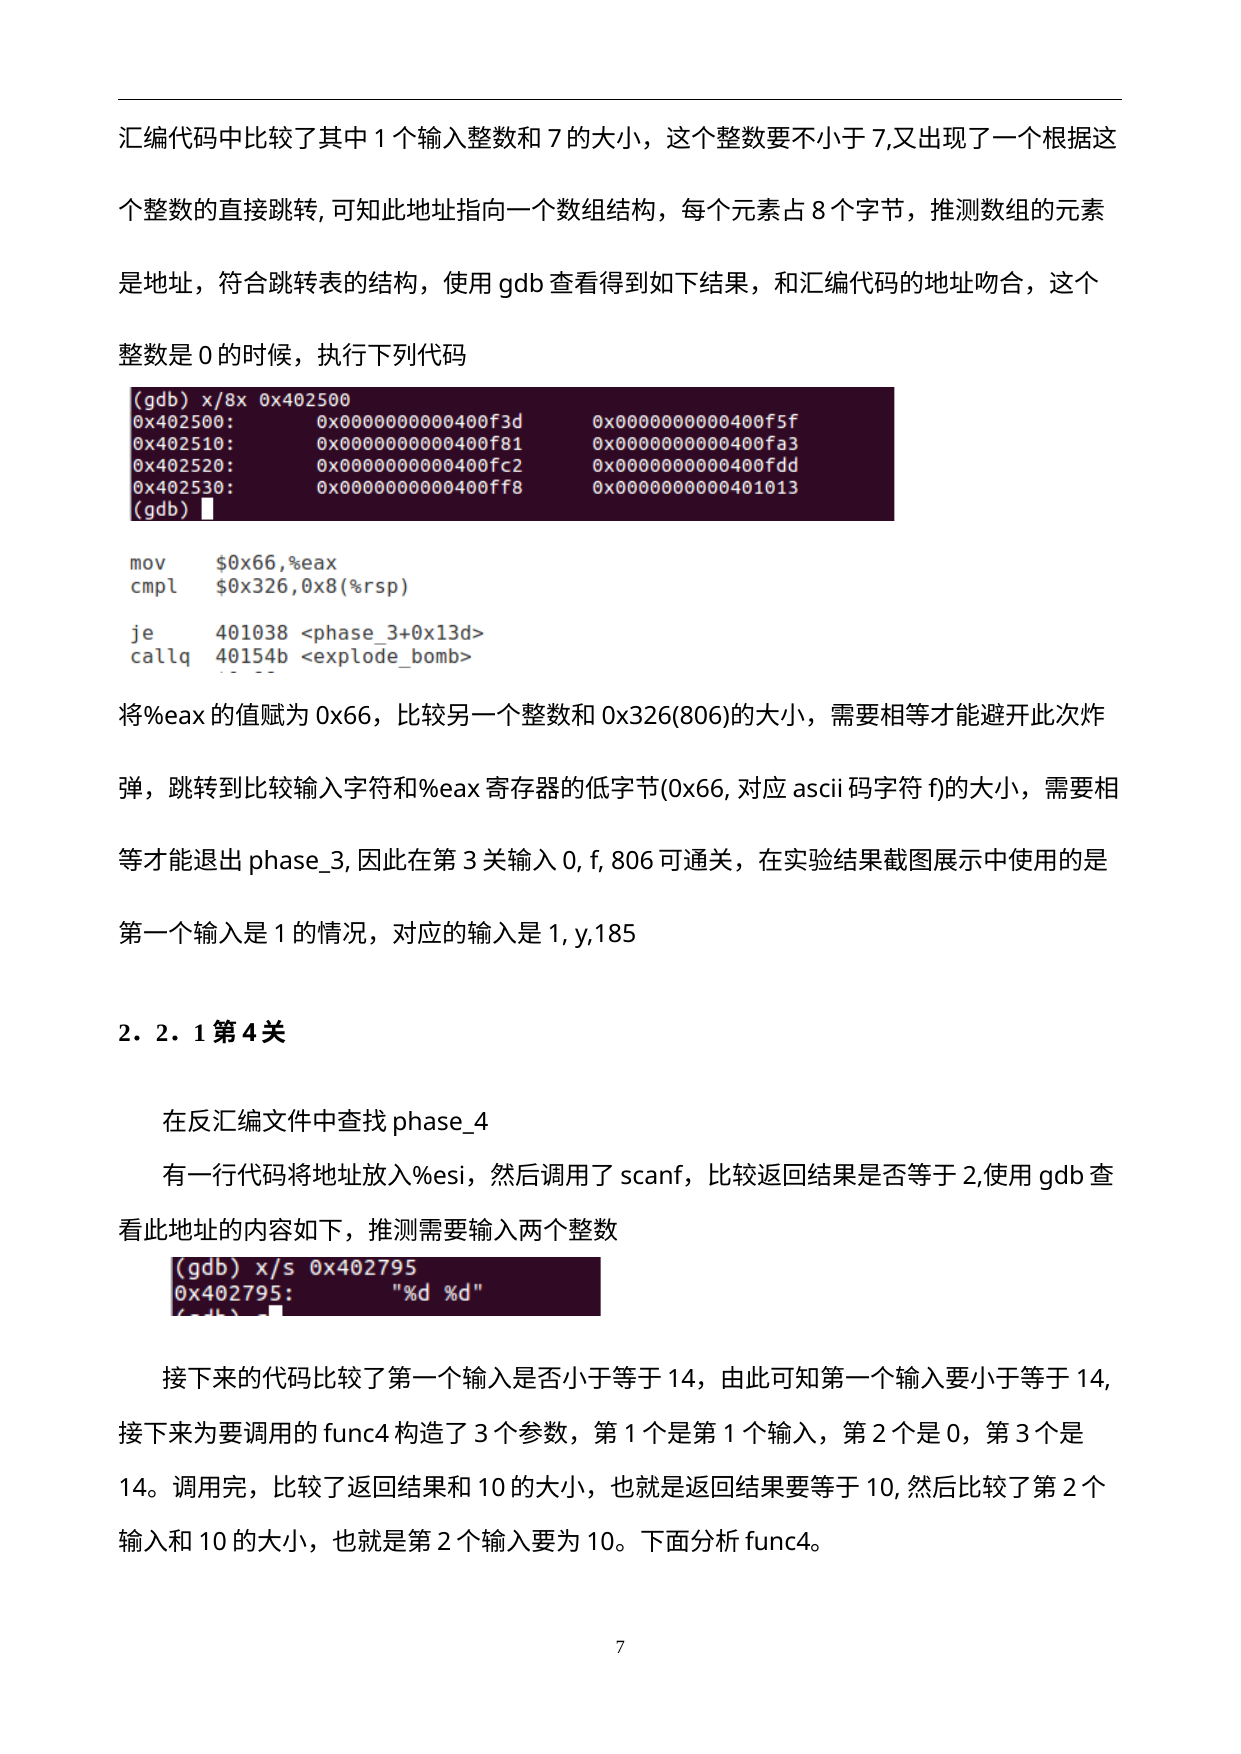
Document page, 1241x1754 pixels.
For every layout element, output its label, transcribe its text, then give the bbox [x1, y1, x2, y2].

text 汇编代码中比较了其中1个输入整数和7的大小，这个整数要不小于7,又出现了一个根据这个整数的直接跳转, 可知此地址指向一个数组结构，每个元素占8个字节，推测数组的元素是地址，符合跳转表的结构，使用gdb查看得到如下结果，和汇编代码的地址吻合，这个整数是0的时候，执行下列代码 [118, 118, 1122, 372]
text 在反汇编文件中查找phase_4 [118, 1101, 1122, 1138]
text 接下来的代码比较了第一个输入是否小于等于14，由此可知第一个输入要小于等于14,接下来为要调用的func4构造了3个参数，第1个是第1个输入，第2个是0，第3个是14。调用完，比较了返回结果和10的大小，也就是返回结果要等于10, 然后比较了第2个输入和10的大小，也就是第2个输入要为10。下面分析func4。 [118, 1359, 1122, 1558]
subtitle 2．2．1 第4关 [118, 1013, 1122, 1049]
text 将%eax的值赋为0x66，比较另一个整数和0x326(806)的大小，需要相等才能避开此次炸弹，跳转到比较输入字符和%eax寄存器的低字节(0x66, 对应ascii码字符f)的大小，需要相等才能退出phase_3, 因此在第3关输入0, f, 806可通关，在实验结果截图展示中使用的是第一个输入是1的情况，对应的输入是1, y,185 [118, 696, 1122, 949]
text 有一行代码将地址放入%esi，然后调用了scanf，比较返回结果是否等于2,使用gdb查看此地址的内容如下，推测需要输入两个整数 [118, 1156, 1122, 1246]
